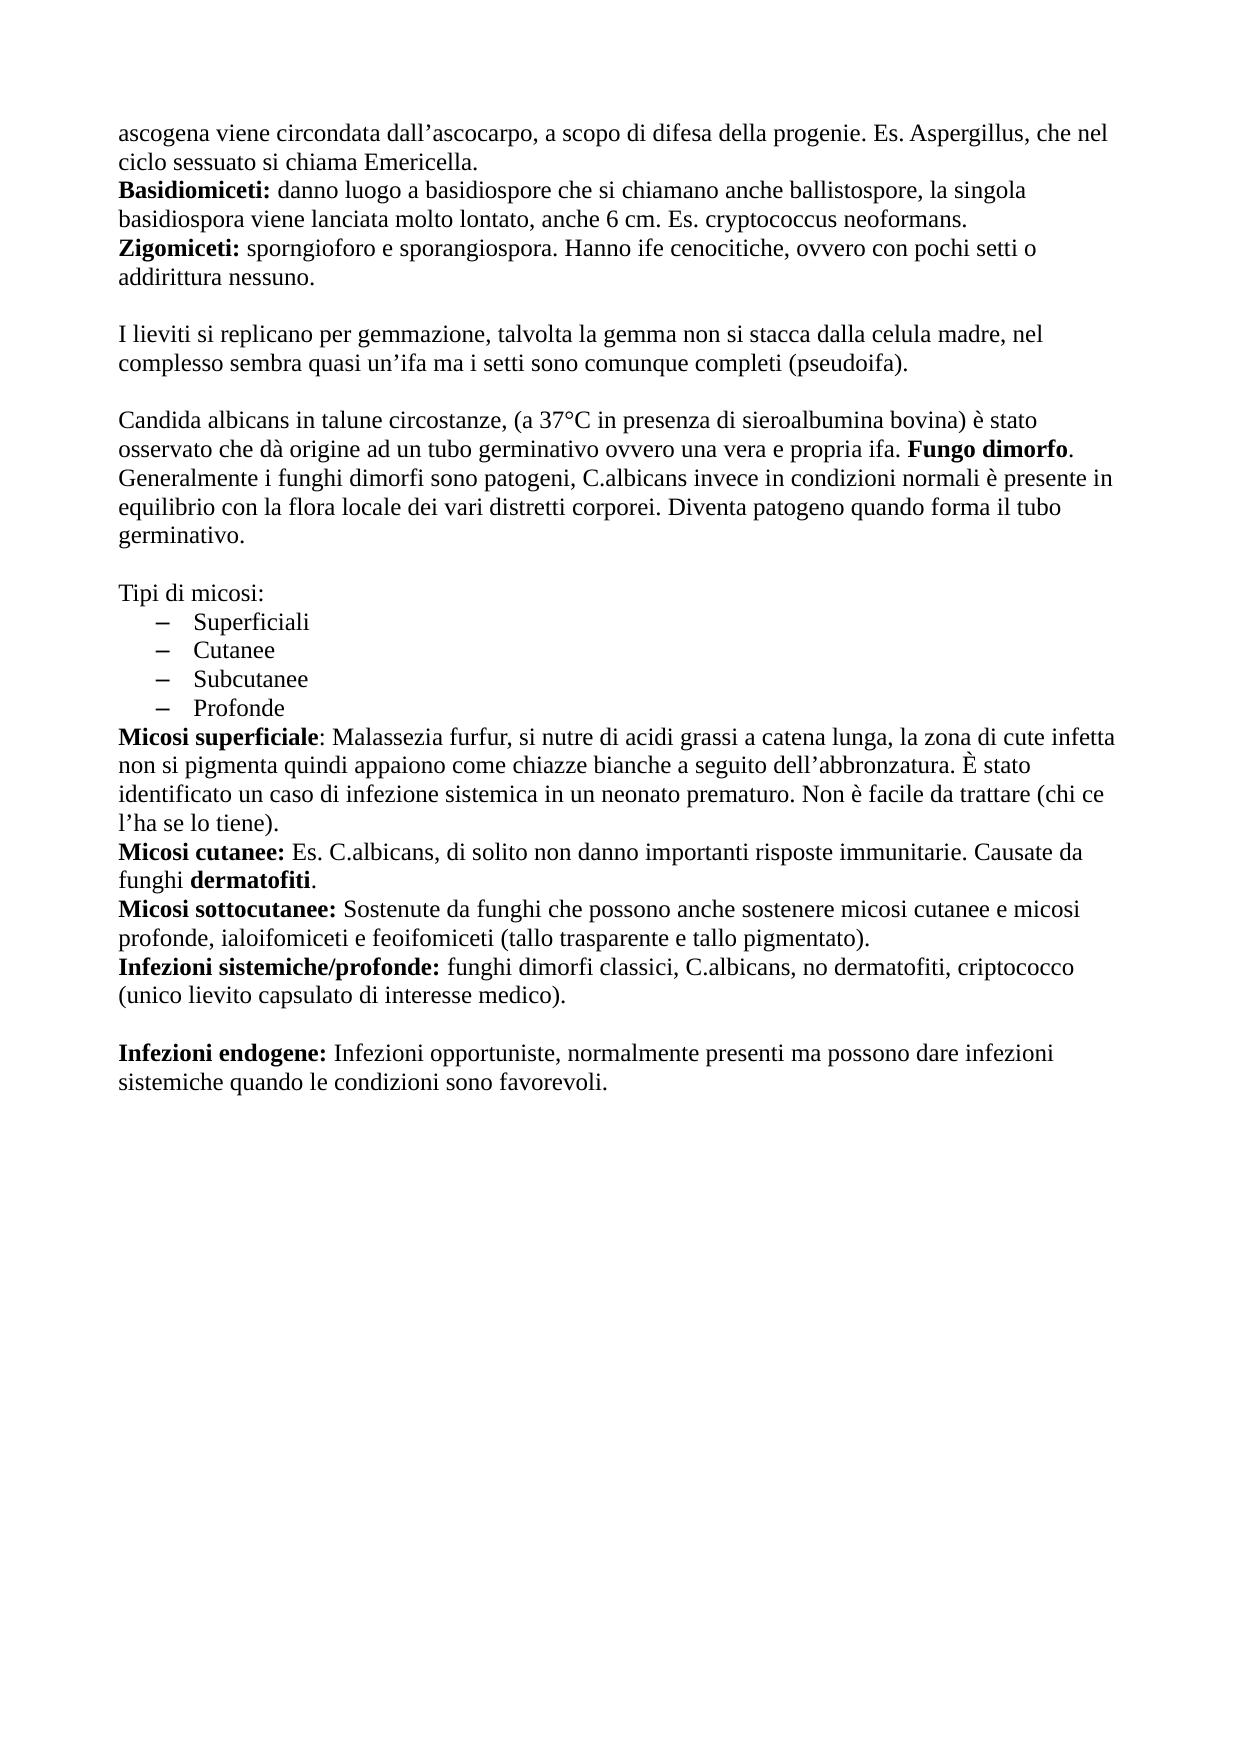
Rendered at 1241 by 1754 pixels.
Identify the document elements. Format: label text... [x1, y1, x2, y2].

text Basidiomiceti: danno luogo a basidiospore che si chiamano anche ballistospore, la singola basidiospora viene lanciata molto lontato, anche 6 cm. Es. cryptococcus neoformans. [118, 176, 1122, 233]
list Superficiali [156, 607, 1122, 636]
text ascogena viene circondata dall’ascocarpo, a scopo di difesa della progenie. Es. Aspergillus, che nel ciclo sessuato si chiama Emericella. [118, 118, 1122, 176]
text Micosi superficiale: Malassezia furfur, si nutre di acidi grassi a catena lunga, la zona di cute infetta non si pigmenta quindi appaiono come chiazze bianche a seguito dell’abbronzatura. È stato identificato un caso di infezione sistemica in un neonato prematuro. Non è facile da trattare (chi ce l’ha se lo tiene). [118, 722, 1122, 837]
text I lieviti si replicano per gemmazione, talvolta la gemma non si stacca dalla celula madre, nel complesso sembra quasi un’ifa ma i setti sono comunque completi (pseudoifa). [118, 319, 1122, 377]
list Cutanee [156, 636, 1122, 664]
list Profonde [156, 693, 1122, 722]
text Tipi di micosi: [118, 578, 1122, 607]
text Generalmente i funghi dimorfi sono patogeni, C.albicans invece in condizioni normali è presente in equilibrio con la flora locale dei vari distretti corporei. Diventa patogeno quando forma il tubo germinativo. [118, 463, 1122, 549]
text Infezioni sistemiche/profonde: funghi dimorfi classici, C.albicans, no dermatofiti, criptococco (unico lievito capsulato di interesse medico). [118, 952, 1122, 1009]
text Micosi sottocutanee: Sostenute da funghi che possono anche sostenere micosi cutanee e micosi profonde, ialoifomiceti e feoifomiceti (tallo trasparente e tallo pigmentato). [118, 894, 1122, 952]
list Subcutanee [156, 664, 1122, 693]
text Candida albicans in talune circostanze, (a 37°C in presenza di sieroalbumina bovina) è stato osservato che dà origine ad un tubo germinativo ovvero una vera e propria ifa. Fungo dimorfo. [118, 406, 1122, 463]
text Infezioni endogene: Infezioni opportuniste, normalmente presenti ma possono dare infezioni sistemiche quando le condizioni sono favorevoli. [118, 1038, 1122, 1096]
text Micosi cutanee: Es. C.albicans, di solito non danno importanti risposte immunitarie. Causate da funghi dermatofiti. [118, 837, 1122, 894]
text Zigomiceti: sporngioforo e sporangiospora. Hanno ife cenocitiche, ovvero con pochi setti o addirittura nessuno. [118, 233, 1122, 291]
